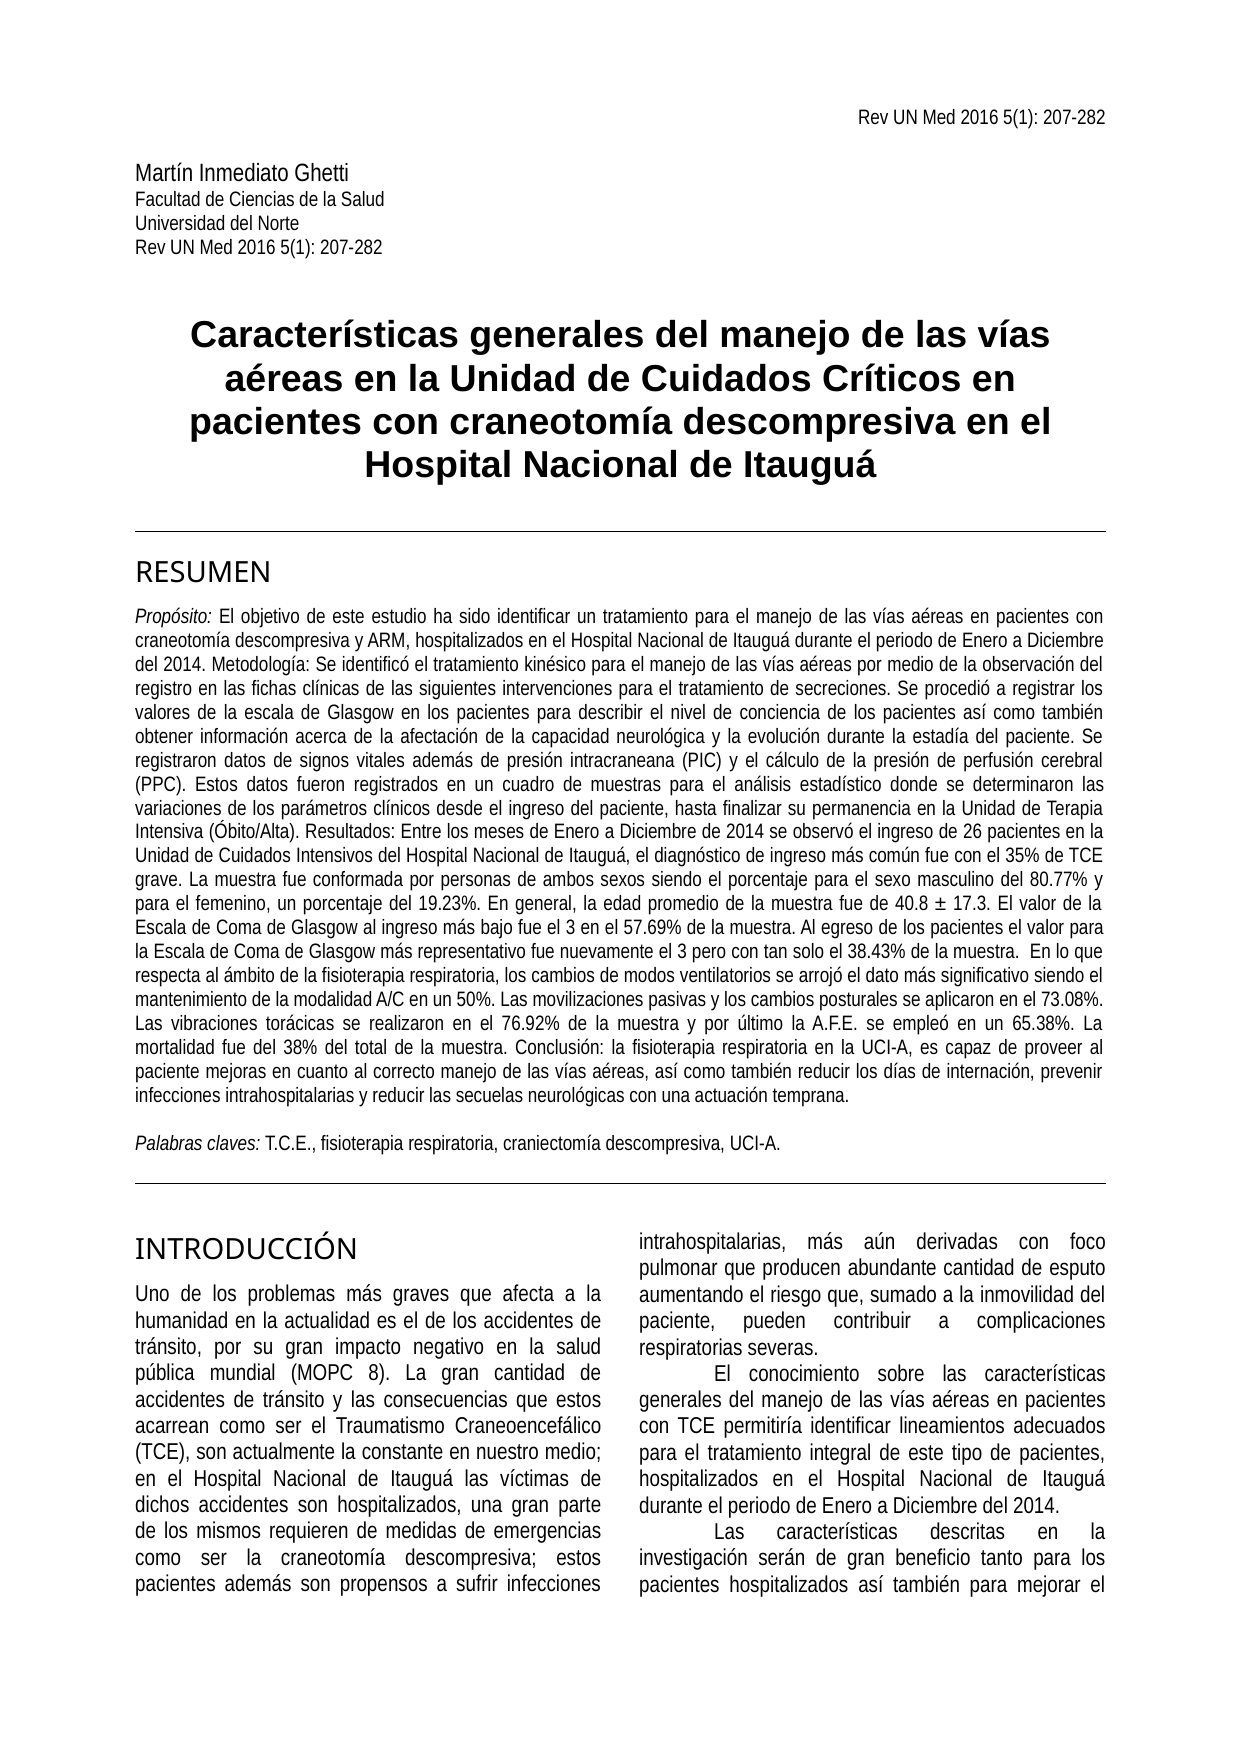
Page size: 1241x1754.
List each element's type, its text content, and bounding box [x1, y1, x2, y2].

text Las características descritas en la investigación serán de gran beneficio tanto para los pacientes hospitalizados así también para mejorar el [639, 1518, 1106, 1597]
subtitle Características generales del manejo de las vías aéreas en la Unidad de Cuidados Críticos en pacientes con craneotomía descompresiva en el Hospital Nacional de Itauguá [135, 313, 1106, 485]
text Palabras claves: T.C.E., fisioterapia respiratoria, craniectomía descompresiva, UCI-A. [135, 1131, 1106, 1155]
subtitle INTRODUCCIÓN [135, 1228, 601, 1268]
text Rev UN Med 2016 5(1): 207-282 [135, 235, 1106, 259]
text Propósito: El objetivo de este estudio ha sido identificar un tratamiento para el manejo de las vías aéreas en pacientes con craneotomía descompresiva y ARM, hospitalizados en el Hospital Nacional de Itauguá durante el periodo de Enero a Diciembre del 2014. Metodología: Se identificó el tratamiento kinésico para el manejo de las vías aéreas por medio de la observación del registro en las fichas clínicas de las siguientes intervenciones para el tratamiento de secreciones. Se procedió a registrar los valores de la escala de Glasgow en los pacientes para describir el nivel de conciencia de los pacientes así como también obtener información acerca de la afectación de la capacidad neurológica y la evolución durante la estadía del paciente. Se registraron datos de signos vitales además de presión intracraneana (PIC) y el cálculo de la presión de perfusión cerebral (PPC). Estos datos fueron registrados en un cuadro de muestras para el análisis estadístico donde se determinaron las variaciones de los parámetros clínicos desde el ingreso del paciente, hasta finalizar su permanencia en la Unidad de Terapia Intensiva (Óbito/Alta). Resultados: Entre los meses de Enero a Diciembre de 2014 se observó el ingreso de 26 pacientes en la Unidad de Cuidados Intensivos del Hospital Nacional de Itauguá, el diagnóstico de ingreso más común fue con el 35% de TCE grave. La muestra fue conformada por personas de ambos sexos siendo el porcentaje para el sexo masculino del 80.77% y para el femenino, un porcentaje del 19.23%. En general, la edad promedio de la muestra fue de 40.8 ± 17.3. El valor de la Escala de Coma de Glasgow al ingreso más bajo fue el 3 en el 57.69% de la muestra. Al egreso de los pacientes el valor para la Escala de Coma de Glasgow más representativo fue nuevamente el 3 pero con tan solo el 38.43% de la muestra. En lo que respecta al ámbito de la fisioterapia respiratoria, los cambios de modos ventilatorios se arrojó el dato más significativo siendo el mantenimiento de la modalidad A/C en un 50%. Las movilizaciones pasivas y los cambios posturales se aplicaron en el 73.08%. Las vibraciones torácicas se realizaron en el 76.92% de la muestra y por último la A.F.E. se empleó en un 65.38%. La mortalidad fue del 38% del total de la muestra. Conclusión: la fisioterapia respiratoria en la UCI-A, es capaz de proveer al paciente mejoras en cuanto al correcto manejo de las vías aéreas, así como también reducir los días de internación, prevenir infecciones intrahospitalarias y reducir las secuelas neurológicas con una actuación temprana. [135, 604, 1106, 1107]
text Uno de los problemas más graves que afecta a la humanidad en la actualidad es el de los accidentes de tránsito, por su gran impacto negativo en la salud pública mundial (MOPC 8). La gran cantidad de accidentes de tránsito y las consecuencias que estos acarrean como ser el Traumatismo Craneoencefálico (TCE), son actualmente la constante en nuestro medio; en el Hospital Nacional de Itauguá las víctimas de dichos accidentes son hospitalizados, una gran parte de los mismos requieren de medidas de emergencias como ser la craneotomía descompresiva; estos pacientes además son propensos a sufrir infecciones [135, 1280, 601, 1596]
text intrahospitalarias, más aún derivadas con foco pulmonar que producen abundante cantidad de esputo aumentando el riesgo que, sumado a la inmovilidad del paciente, pueden contribuir a complicaciones respiratorias severas. [639, 1228, 1106, 1360]
text Martín Inmediato Ghetti [135, 158, 1106, 187]
text El conocimiento sobre las características generales del manejo de las vías aéreas en pacientes con TCE permitiría identificar lineamientos adecuados para el tratamiento integral de este tipo de pacientes, hospitalizados en el Hospital Nacional de Itauguá durante el periodo de Enero a Diciembre del 2014. [639, 1360, 1106, 1518]
subtitle RESUMEN [135, 552, 1106, 591]
text Universidad del Norte [135, 211, 1106, 235]
text Facultad de Ciencias de la Salud [135, 187, 1106, 211]
